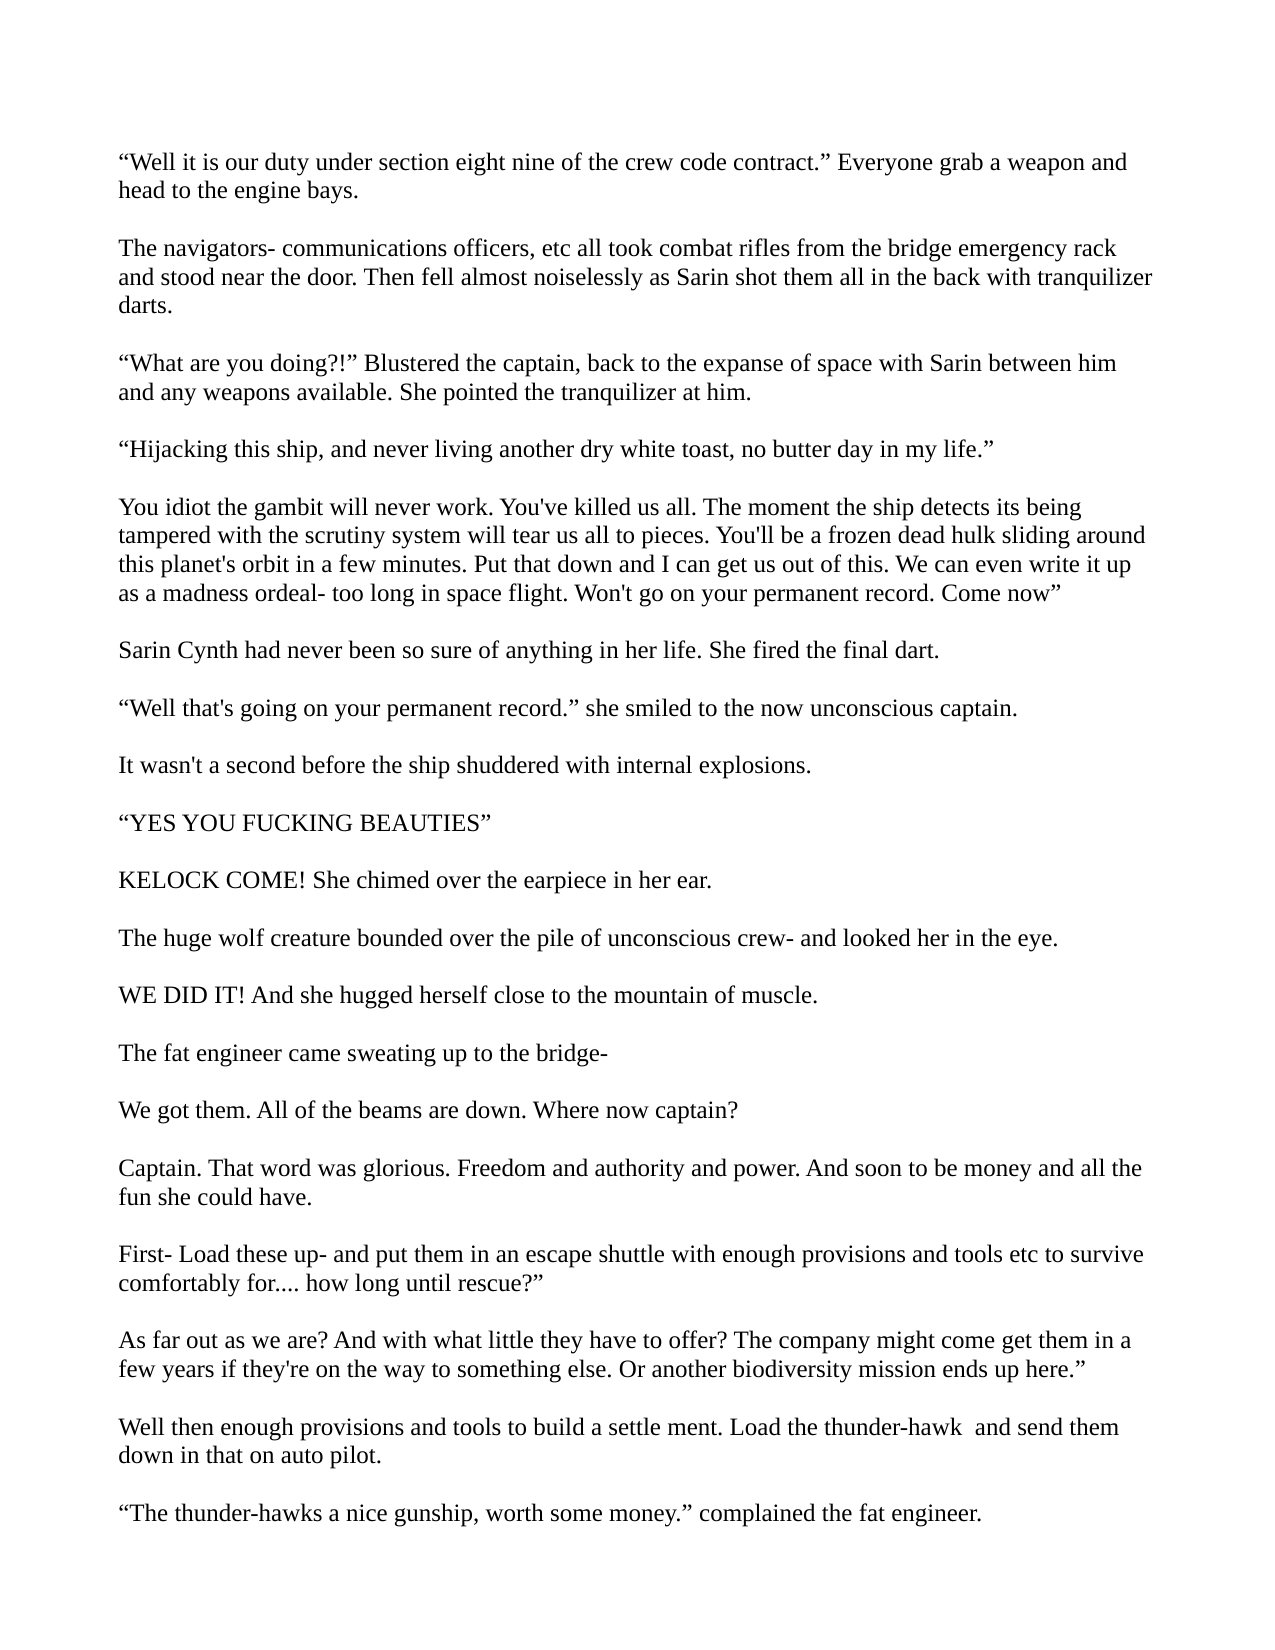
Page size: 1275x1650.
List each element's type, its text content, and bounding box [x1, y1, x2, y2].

text It wasn't a second before the ship shuddered with internal explosions. [118, 751, 1157, 779]
text We got them. All of the beams are down. Where now captain? Captain. That word was glorious. Freedom and authority and power. And soon to be money and all the fun she could have. [118, 1096, 1157, 1211]
text “YES YOU FUCKING BEAUTIES” [118, 808, 1157, 837]
text “What are you doing?!” Blustered the captain, back to the expanse of space with Sarin between him and any weapons available. She pointed the tranquilizer at him. “Hijacking this ship, and never living another dry white toast, no butter day in my life.” [118, 348, 1157, 463]
text KELOCK COME! She chimed over the earpiece in her ear. [118, 866, 1157, 894]
text “Well it is our duty under section eight nine of the crew code contract.” Everyone grab a weapon and head to the engine bays. [118, 147, 1157, 204]
text The fat engineer came sweating up to the bridge- [118, 1038, 1157, 1067]
text The navigators- communications officers, etc all took combat rifles from the bridge emergency rack and stood near the door. Then fell almost noiselessly as Sarin shot them all in the back with tranquilizer darts. [118, 233, 1157, 319]
text The huge wolf creature bounded over the pile of unconscious crew- and looked her in the eye. [118, 923, 1157, 952]
text “The thunder-hawks a nice gunship, worth some money.” complained the fat engineer. [118, 1498, 1157, 1527]
text WE DID IT! And she hugged herself close to the mountain of muscle. [118, 981, 1157, 1009]
text First- Load these up- and put them in an escape shuttle with enough provisions and tools etc to survive comfortably for.... how long until rescue?” As far out as we are? And with what little they have to offer? The company might come get them in a few years if they're on the way to something else. Or another biodiversity mission ends up here.” Well then enough provisions and tools to build a settle ment. Load the thunder-hawk and send them down in that on auto pilot. [118, 1239, 1157, 1469]
text You idiot the gambit will never work. You've killed us all. The moment the ship detects its being tampered with the scrutiny system will tear us all to pieces. You'll be a frozen dead hulk sliding around this planet's orbit in a few minutes. Put that down and I can get us out of this. We can even write it up as a madness ordeal- too long in space flight. Won't go on your permanent record. Come now” [118, 492, 1157, 607]
text “Well that's going on your permanent record.” she smiled to the now unconscious captain. [118, 693, 1157, 722]
text Sarin Cynth had never been so sure of anything in her life. She fired the final dart. [118, 636, 1157, 664]
